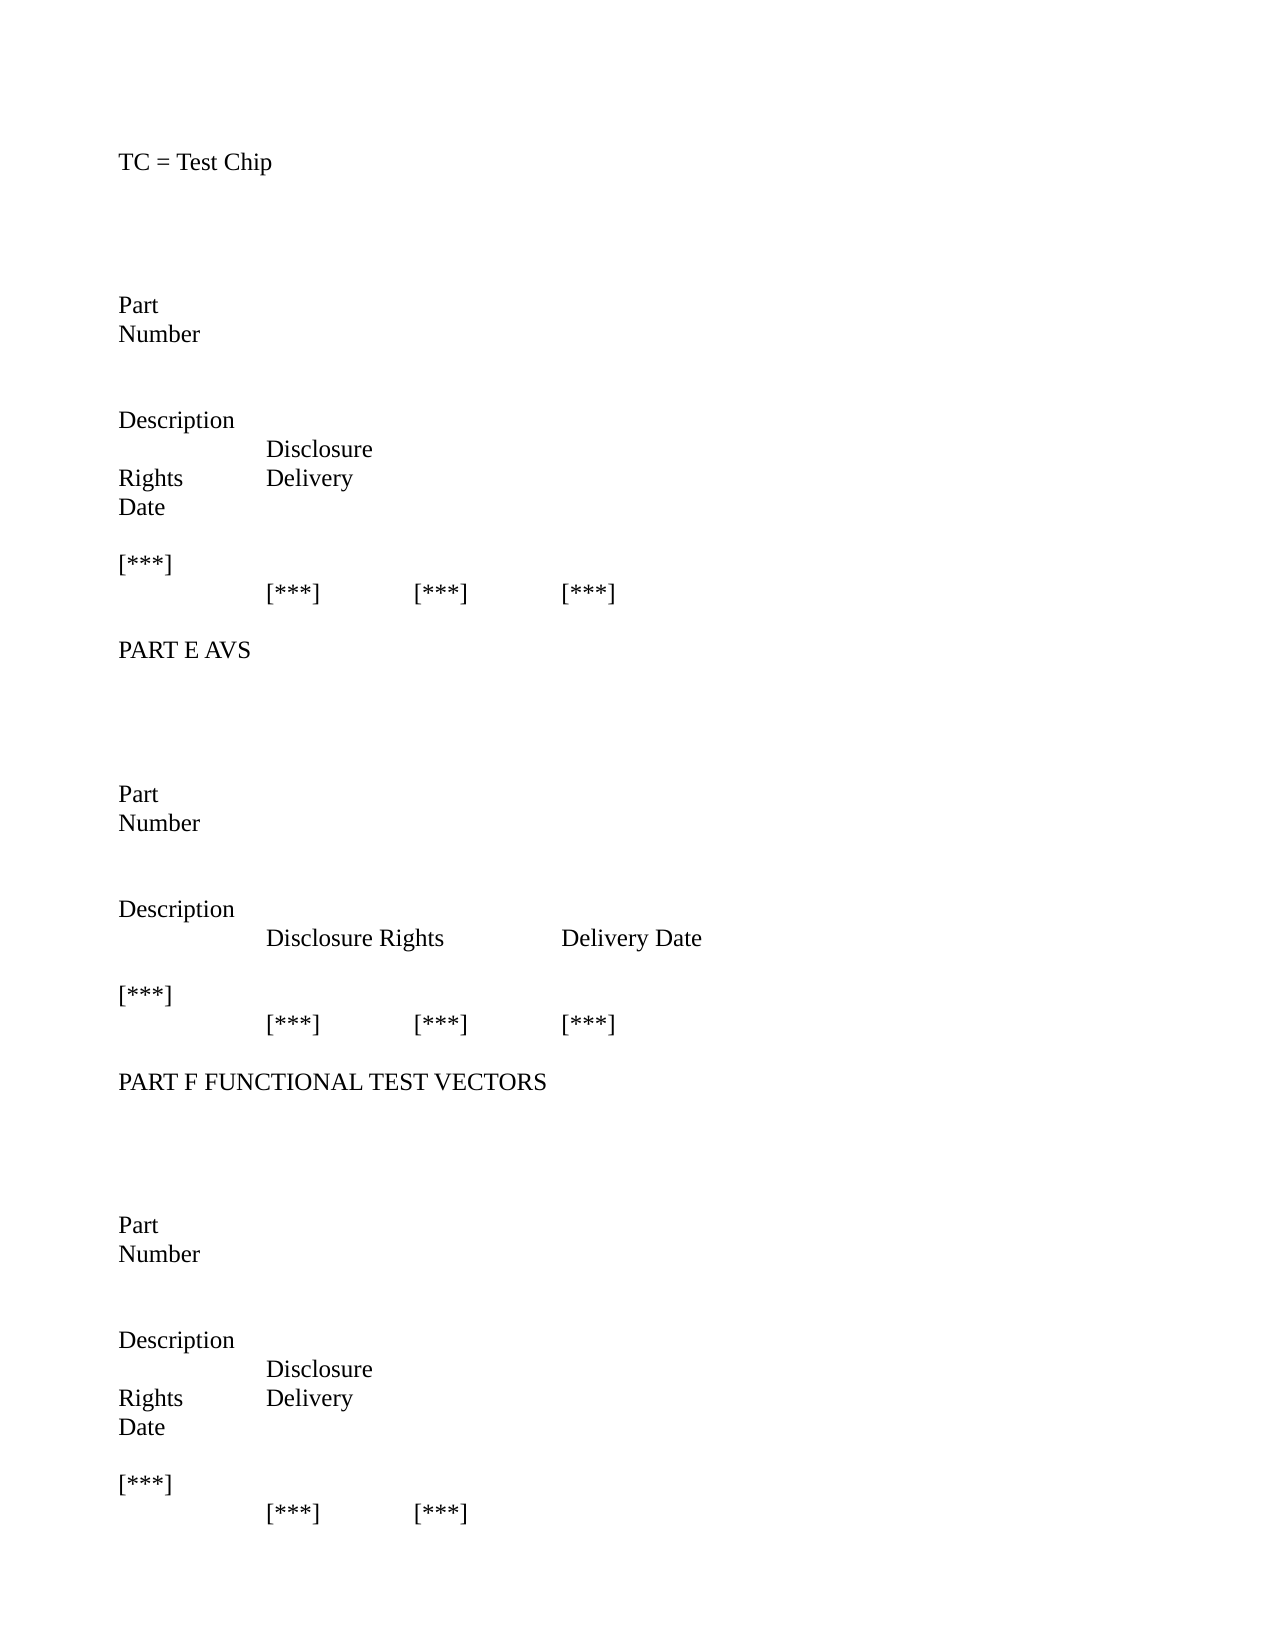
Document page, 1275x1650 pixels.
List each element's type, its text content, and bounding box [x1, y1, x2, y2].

text [***] [***] [118, 1498, 1157, 1527]
text [***] [***] [***] [118, 578, 1157, 607]
text [***] [118, 549, 1157, 578]
text Disclosure [118, 434, 1157, 463]
text Part [118, 1211, 1157, 1239]
text Date [118, 492, 1157, 521]
text Part [118, 779, 1157, 808]
text Description [118, 894, 1157, 923]
text PART F FUNCTIONAL TEST VECTORS [118, 1067, 1157, 1096]
text [***] [118, 981, 1157, 1009]
text Disclosure Rights Delivery Date [118, 923, 1157, 952]
text [***] [***] [***] [118, 1009, 1157, 1038]
text [***] [118, 1469, 1157, 1498]
text Number [118, 1239, 1157, 1268]
text Rights Delivery [118, 463, 1157, 492]
text Date [118, 1412, 1157, 1441]
text Rights Delivery [118, 1383, 1157, 1412]
text TC = Test Chip [118, 147, 1157, 176]
text Description [118, 1326, 1157, 1354]
text Part [118, 291, 1157, 319]
text PART E AVS [118, 636, 1157, 664]
text Disclosure [118, 1354, 1157, 1383]
text Number [118, 808, 1157, 837]
text Number [118, 319, 1157, 348]
text Description [118, 406, 1157, 434]
